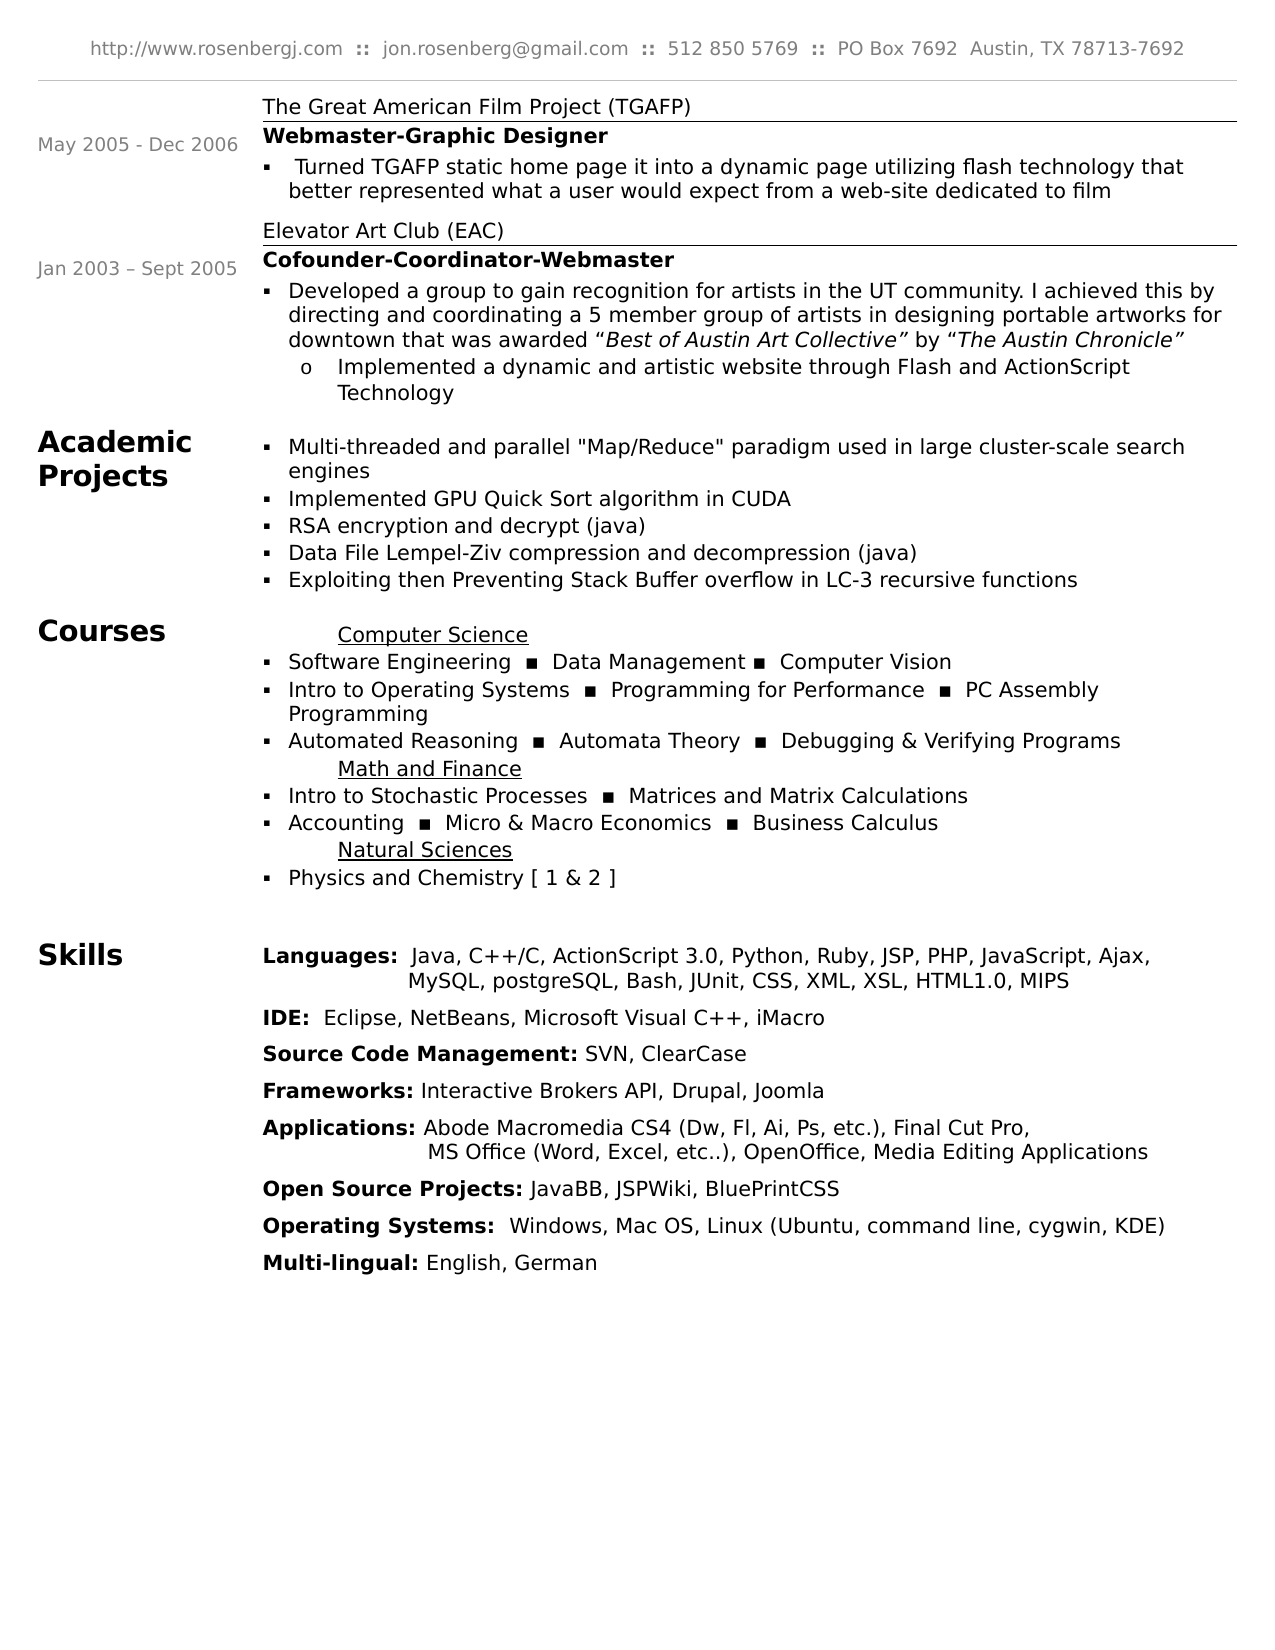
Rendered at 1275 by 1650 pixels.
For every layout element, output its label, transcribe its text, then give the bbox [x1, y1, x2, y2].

table_cell Elevator Art Club (EAC) [263, 207, 1237, 245]
table_cell Multi-threaded and parallel "Map/Reduce" paradigm used in large cluster-scale search engines Implemented GPU Quick Sort algorithm in CUDA RSA encryption and decrypt (java) Data File Lempel-Ziv compression and decompression (java) Exploiting then Preventing Stack Buffer overflow in LC-3 recursive functions [263, 408, 1237, 596]
table_cell Webmaster-Graphic Designer Turned TGAFP static home page it into a dynamic page utilizing flash technology that better represented what a user would expect from a web-site dedicated to film [263, 122, 1237, 207]
table_cell [38, 1275, 262, 1327]
table_cell Languages: Java, C++/C, ActionScript 3.0, Python, Ruby, JSP, PHP, JavaScript, Ajax, MySQL, postgreSQL, Bash, JUnit, CSS, XML, XSL, HTML1.0, MIPS IDE: Eclipse, NetBeans, Microsoft Visual C++, iMacro Source Code Management: SVN, ClearCase Frameworks: Interactive Brokers API, Drupal, Joomla Applications: Abode Macromedia CS4 (Dw, Fl, Ai, Ps, etc.), Final Cut Pro, MS Office (Word, Excel, etc..), OpenOffice, Media Editing Applications Open Source Projects: JavaBB, JSPWiki, BluePrintCSS Operating Systems: Windows, Mac OS, Linux (Ubuntu, command line, cygwin, KDE) Multi-lingual: English, German [263, 920, 1237, 1275]
table_cell Jan 2003 – Sept 2005 [38, 207, 262, 408]
table_cell Computer Science Software Engineering ▪ Data Management ▪ Computer Vision Intro to Operating Systems ▪ Programming for Performance ▪ PC Assembly Programming Automated Reasoning ▪ Automata Theory ▪ Debugging & Verifying Programs Math and Finance Intro to Stochastic Processes ▪ Matrices and Matrix Calculations Accounting ▪ Micro & Macro Economics ▪ Business Calculus Natural Sciences Physics and Chemistry [ 1 & 2 ] [263, 596, 1237, 920]
table_cell Skills [38, 920, 262, 1275]
table_cell Academic Projects [38, 408, 262, 596]
table_cell Courses [38, 596, 262, 920]
table_cell Cofounder-Coordinator-Webmaster Developed a group to gain recognition for artists in the UT community. I achieved this by directing and coordinating a 5 member group of artists in designing portable artworks for downtown that was awarded “Best of Austin Art Collective” by “The Austin Chronicle” Implemented a dynamic and artistic website through Flash and ActionScript Technology [263, 246, 1237, 408]
table_cell [263, 1275, 1237, 1327]
table_cell The Great American Film Project (TGAFP) [263, 83, 1237, 121]
table_cell May 2005 - Dec 2006 [38, 83, 262, 207]
